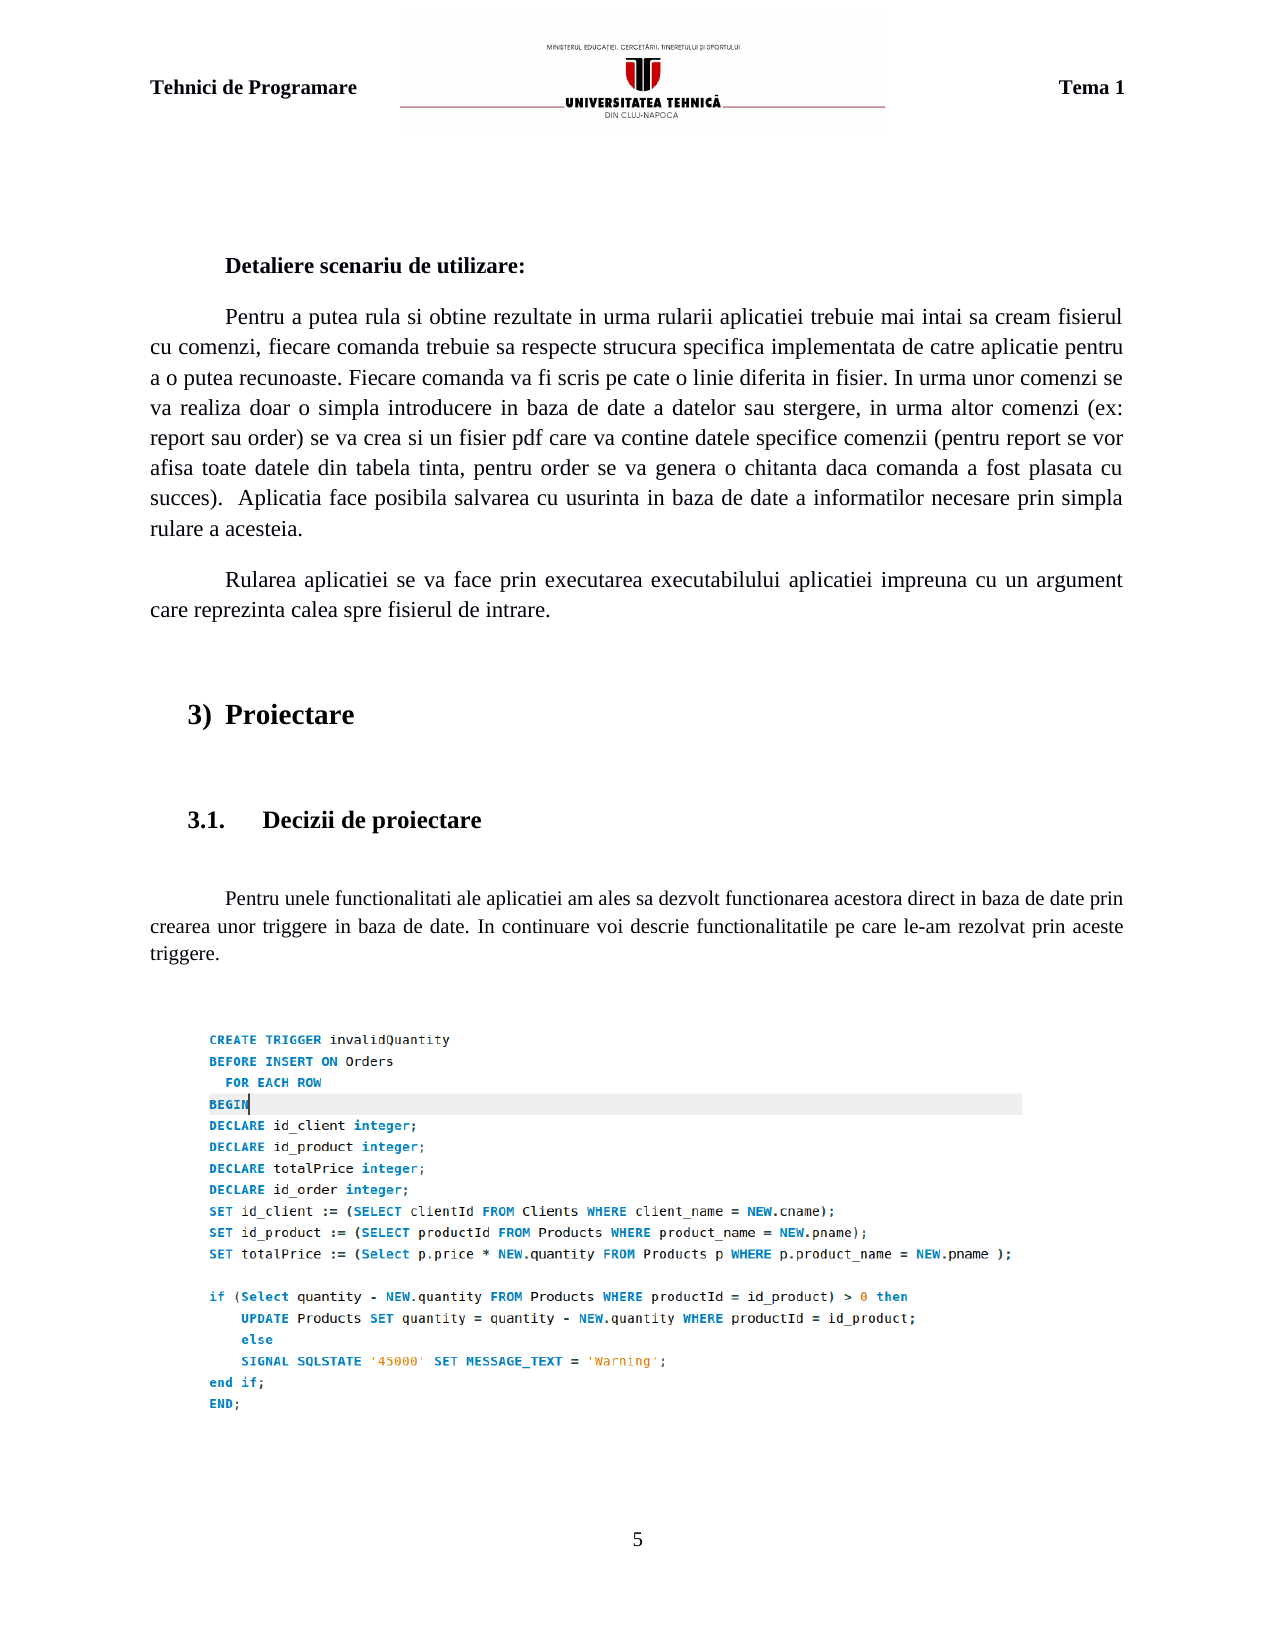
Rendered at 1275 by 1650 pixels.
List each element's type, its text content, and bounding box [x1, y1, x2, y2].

text Detaliere scenariu de utilizare: [150, 252, 1125, 278]
text Pentru a putea rula si obtine rezultate in urma rularii aplicatiei trebuie mai intai sa cream fisierul cu comenzi, fiecare comanda trebuie sa respecte strucura specifica implementata de catre aplicatie pentru a o putea recunoaste. Fiecare comanda va fi scris pe cate o linie diferita in fisier. In urma unor comenzi se va realiza doar o simpla introducere in baza de date a datelor sau stergere, in urma altor comenzi (ex: report sau order) se va crea si un fisier pdf care va contine datele specifice comenzii (pentru report se vor afisa toate datele din tabela tinta, pentru order se va genera o chitanta daca comanda a fost plasata cu succes). Aplicatia face posibila salvarea cu usurinta in baza de date a informatilor necesare prin simpla rulare a acesteia. [150, 303, 1125, 541]
subtitle Decizii de proiectare [187, 805, 1125, 833]
picture [205, 1027, 1023, 1415]
picture [400, 13, 886, 136]
subtitle Proiectare [187, 697, 1125, 730]
text Pentru unele functionalitati ale aplicatiei am ales sa dezvolt functionarea acestora direct in baza de date prin crearea unor triggere in baza de date. In continuare voi descrie functionalitatile pe care le-am rezolvat prin aceste triggere. [150, 886, 1125, 965]
text Rularea aplicatiei se va face prin executarea executabilului aplicatiei impreuna cu un argument care reprezinta calea spre fisierul de intrare. [150, 566, 1125, 622]
